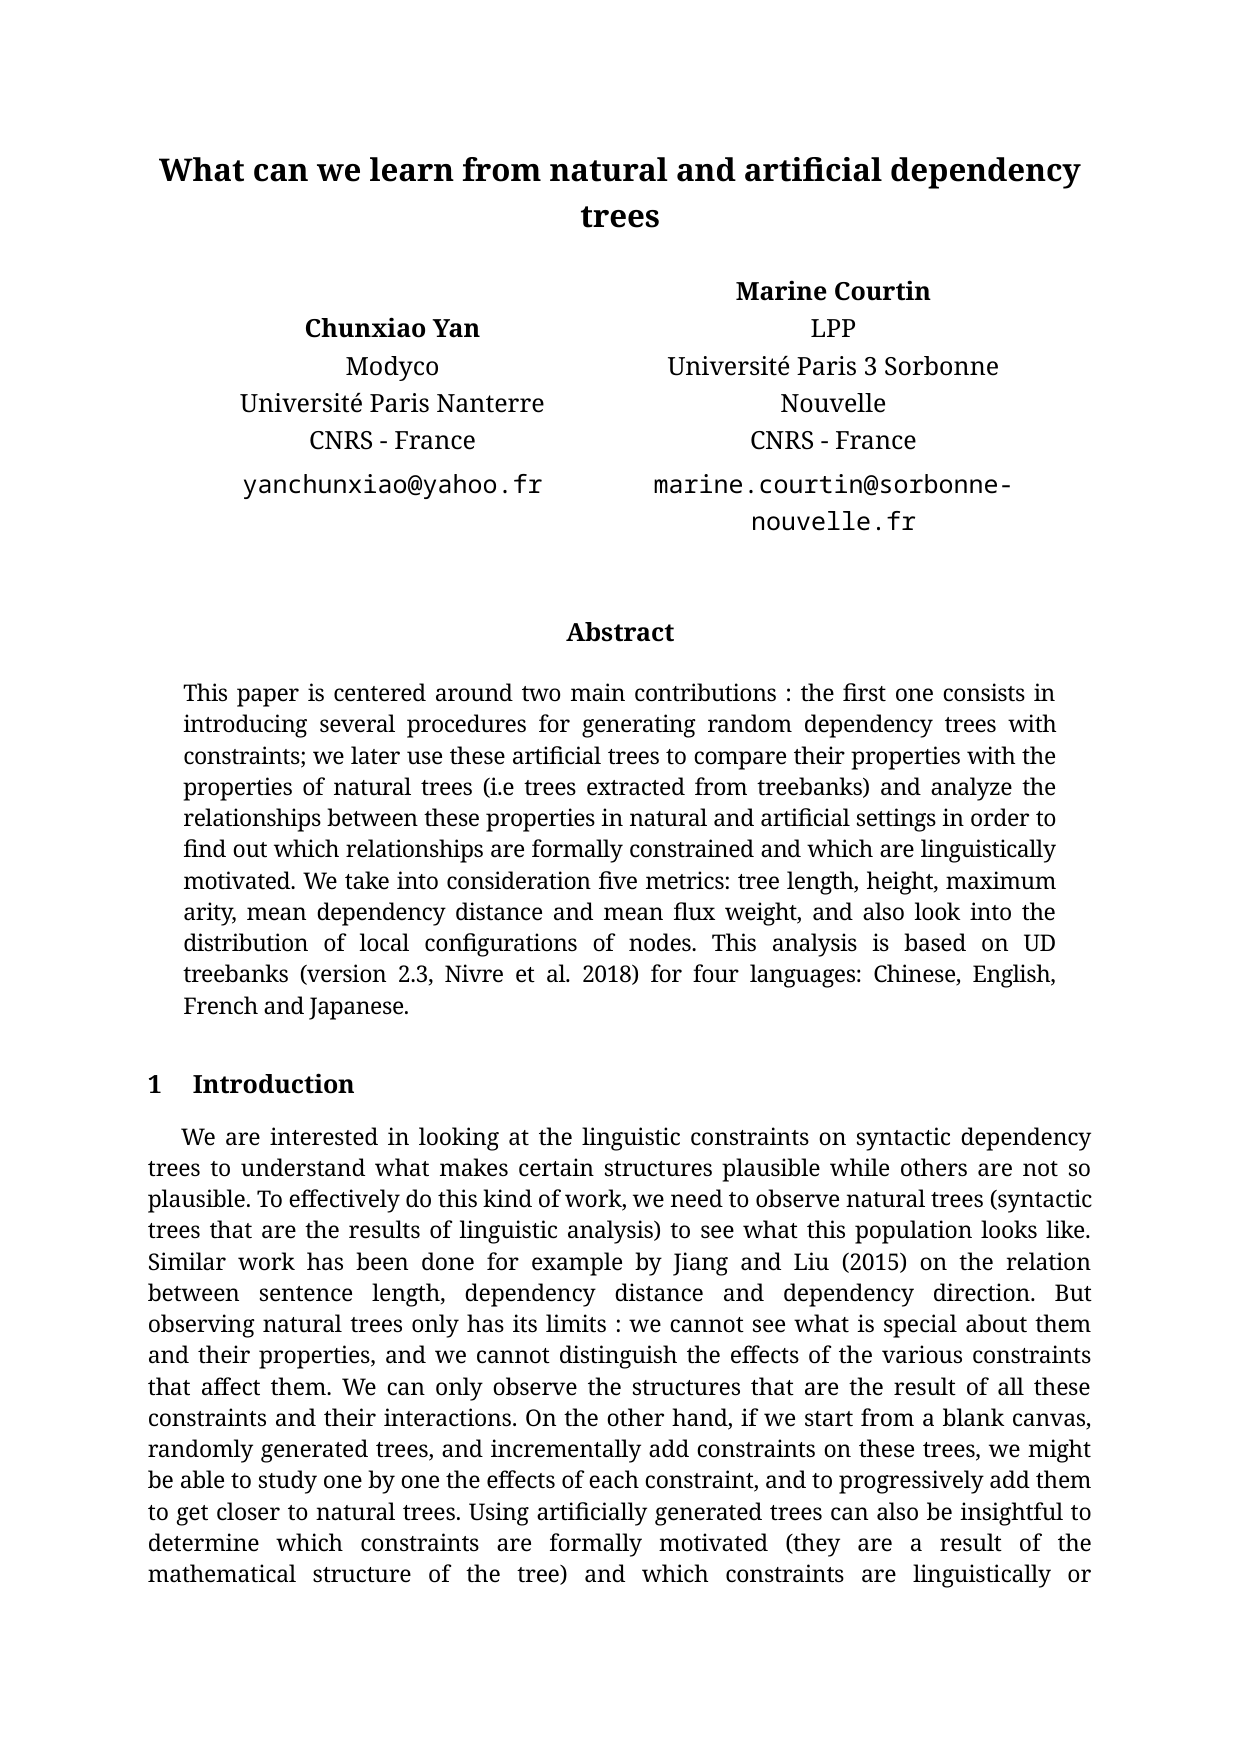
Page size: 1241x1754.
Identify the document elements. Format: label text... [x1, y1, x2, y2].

text This paper is centered around two main contributions : the first one consists in introducing several procedures for generating random dependency trees with constraints; we later use these artificial trees to compare their properties with the properties of natural trees (i.e trees extracted from treebanks) and analyze the relationships between these properties in natural and artificial settings in order to find out which relationships are formally constrained and which are linguistically motivated. We take into consideration five metrics: tree length, height, maximum arity, mean dependency distance and mean flux weight, and also look into the distribution of local configurations of nodes. This analysis is based on UD treebanks (version 2.3, Nivre et al. 2018) for four languages: Chinese, English, French and Japanese. [183, 677, 1057, 1021]
list Introduction [148, 1067, 1092, 1101]
text We are interested in looking at the linguistic constraints on syntactic dependency trees to understand what makes certain structures plausible while others are not so plausible. To effectively do this kind of work, we need to observe natural trees (syntactic trees that are the results of linguistic analysis) to see what this population looks like. Similar work has been done for example by Jiang and Liu (2015) on the relation between sentence length, dependency distance and dependency direction. But observing natural trees only has its limits : we cannot see what is special about them and their properties, and we cannot distinguish the effects of the various constraints that affect them. We can only observe the structures that are the result of all these constraints and their interactions. On the other hand, if we start from a blank canvas, randomly generated trees, and incrementally add constraints on these trees, we might be able to study one by one the effects of each constraint, and to progressively add them to get closer to natural trees. Using artificially generated trees can also be insightful to determine which constraints are formally motivated (they are a result of the mathematical structure of the tree) and which constraints are linguistically or [148, 1121, 1092, 1589]
title What can we learn from natural and artificial dependency trees [148, 148, 1092, 237]
subtitle Abstract [148, 615, 1092, 649]
table_header Marine Courtin LPP Université Paris 3 Sorbonne Nouvelle CNRS - France marine.courtin@sorbonne-nouvelle.fr [605, 273, 1061, 544]
table_header Chunxiao Yan Modyco Université Paris Nanterre CNRS - France yanchunxiao@yahoo.fr [179, 273, 605, 544]
